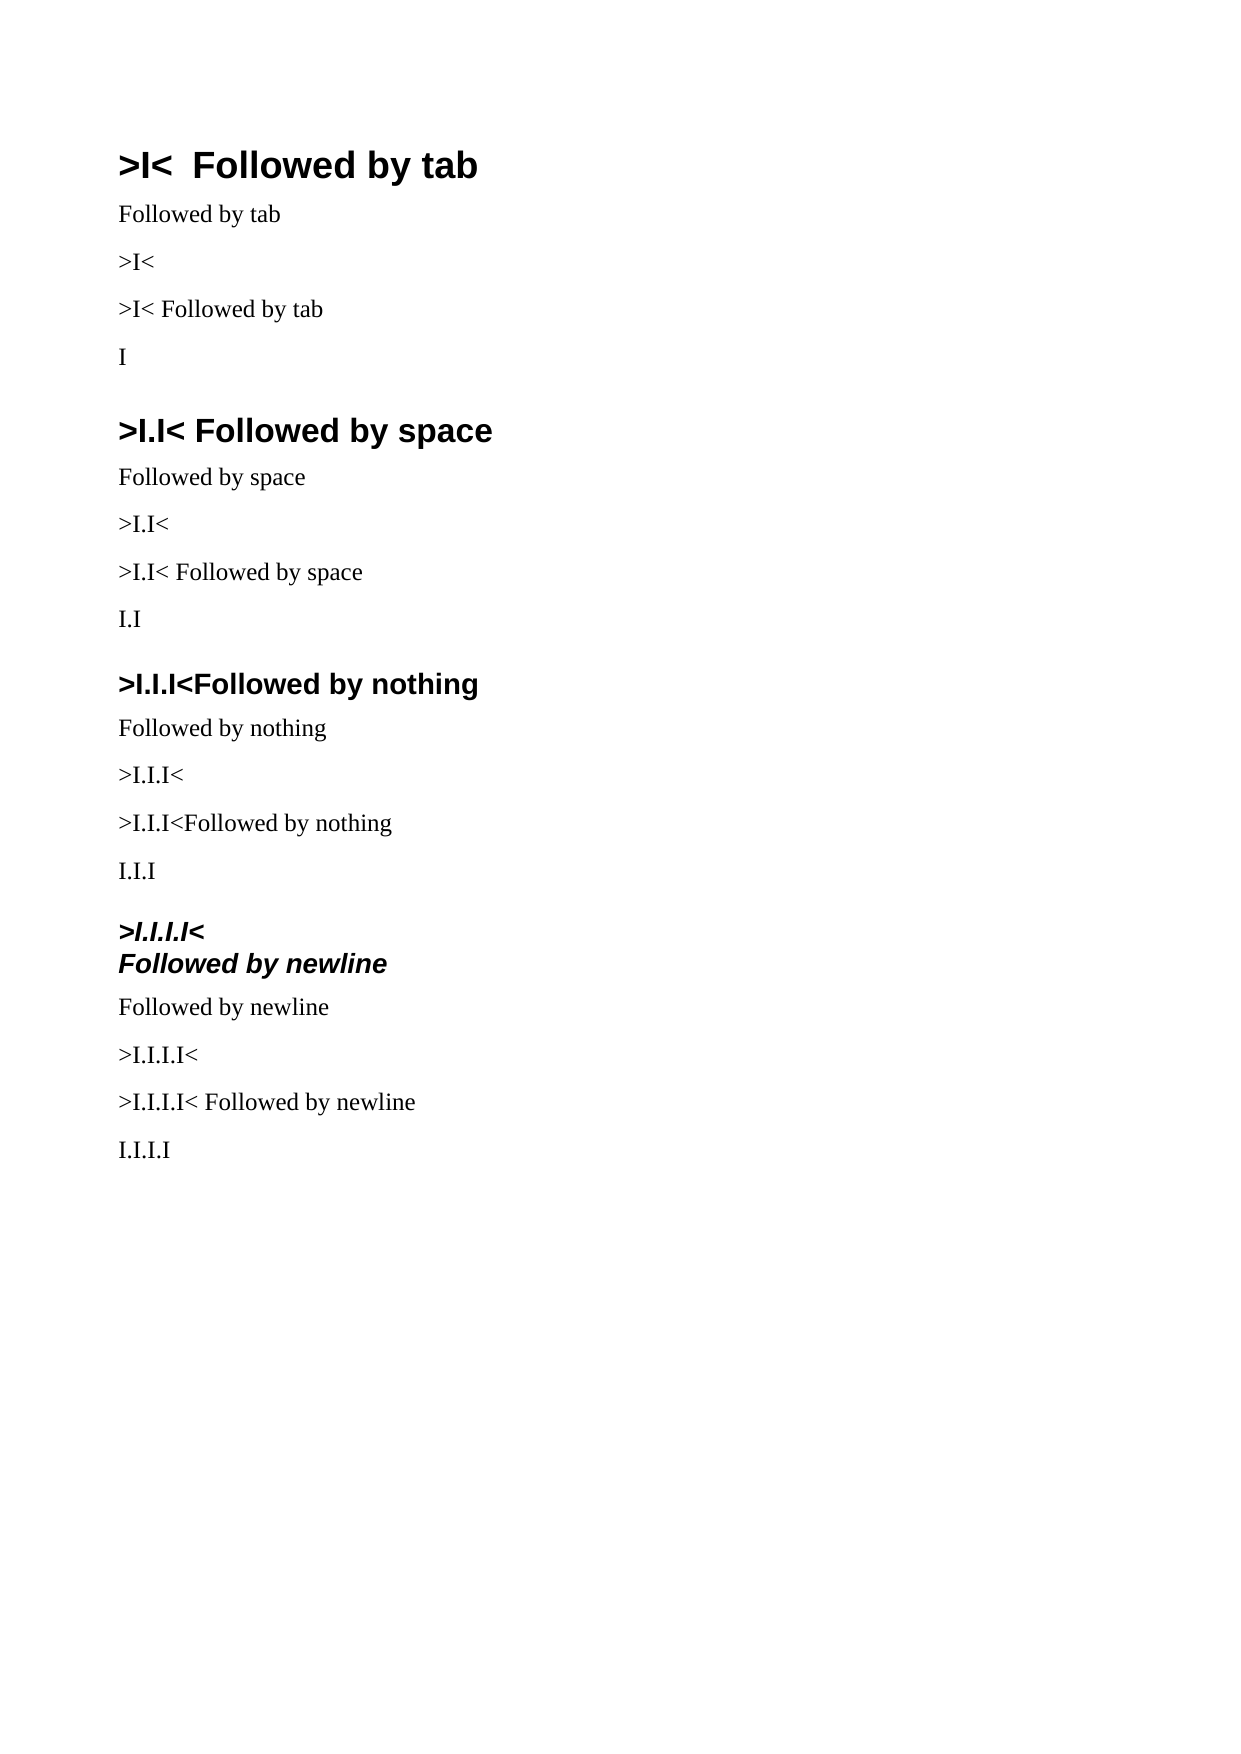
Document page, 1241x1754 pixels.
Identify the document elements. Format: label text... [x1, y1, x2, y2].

text >I.I< Followed by space [118, 557, 1122, 586]
text I.I [118, 604, 1122, 633]
text I [118, 342, 1122, 371]
text Followed by tab [118, 199, 1122, 228]
text Followed by newline [118, 992, 1122, 1021]
subtitle Followed by space [118, 411, 1122, 449]
subtitle Followed by nothing [118, 667, 1122, 700]
text Followed by space [118, 462, 1122, 490]
subtitle Followed by tab [118, 143, 1122, 187]
text >I.I.I.I< Followed by newline [118, 1087, 1122, 1116]
text I.I.I.I [118, 1135, 1122, 1164]
text >I.I.I.I< [118, 1040, 1122, 1068]
text >I< Followed by tab [118, 294, 1122, 323]
text >I.I.I< [118, 761, 1122, 789]
text >I.I< [118, 509, 1122, 538]
text Followed by nothing [118, 713, 1122, 742]
text >I< [118, 247, 1122, 276]
subtitle Followed by newline [118, 916, 1122, 979]
text >I.I.I<Followed by nothing [118, 808, 1122, 837]
text I.I.I [118, 856, 1122, 884]
